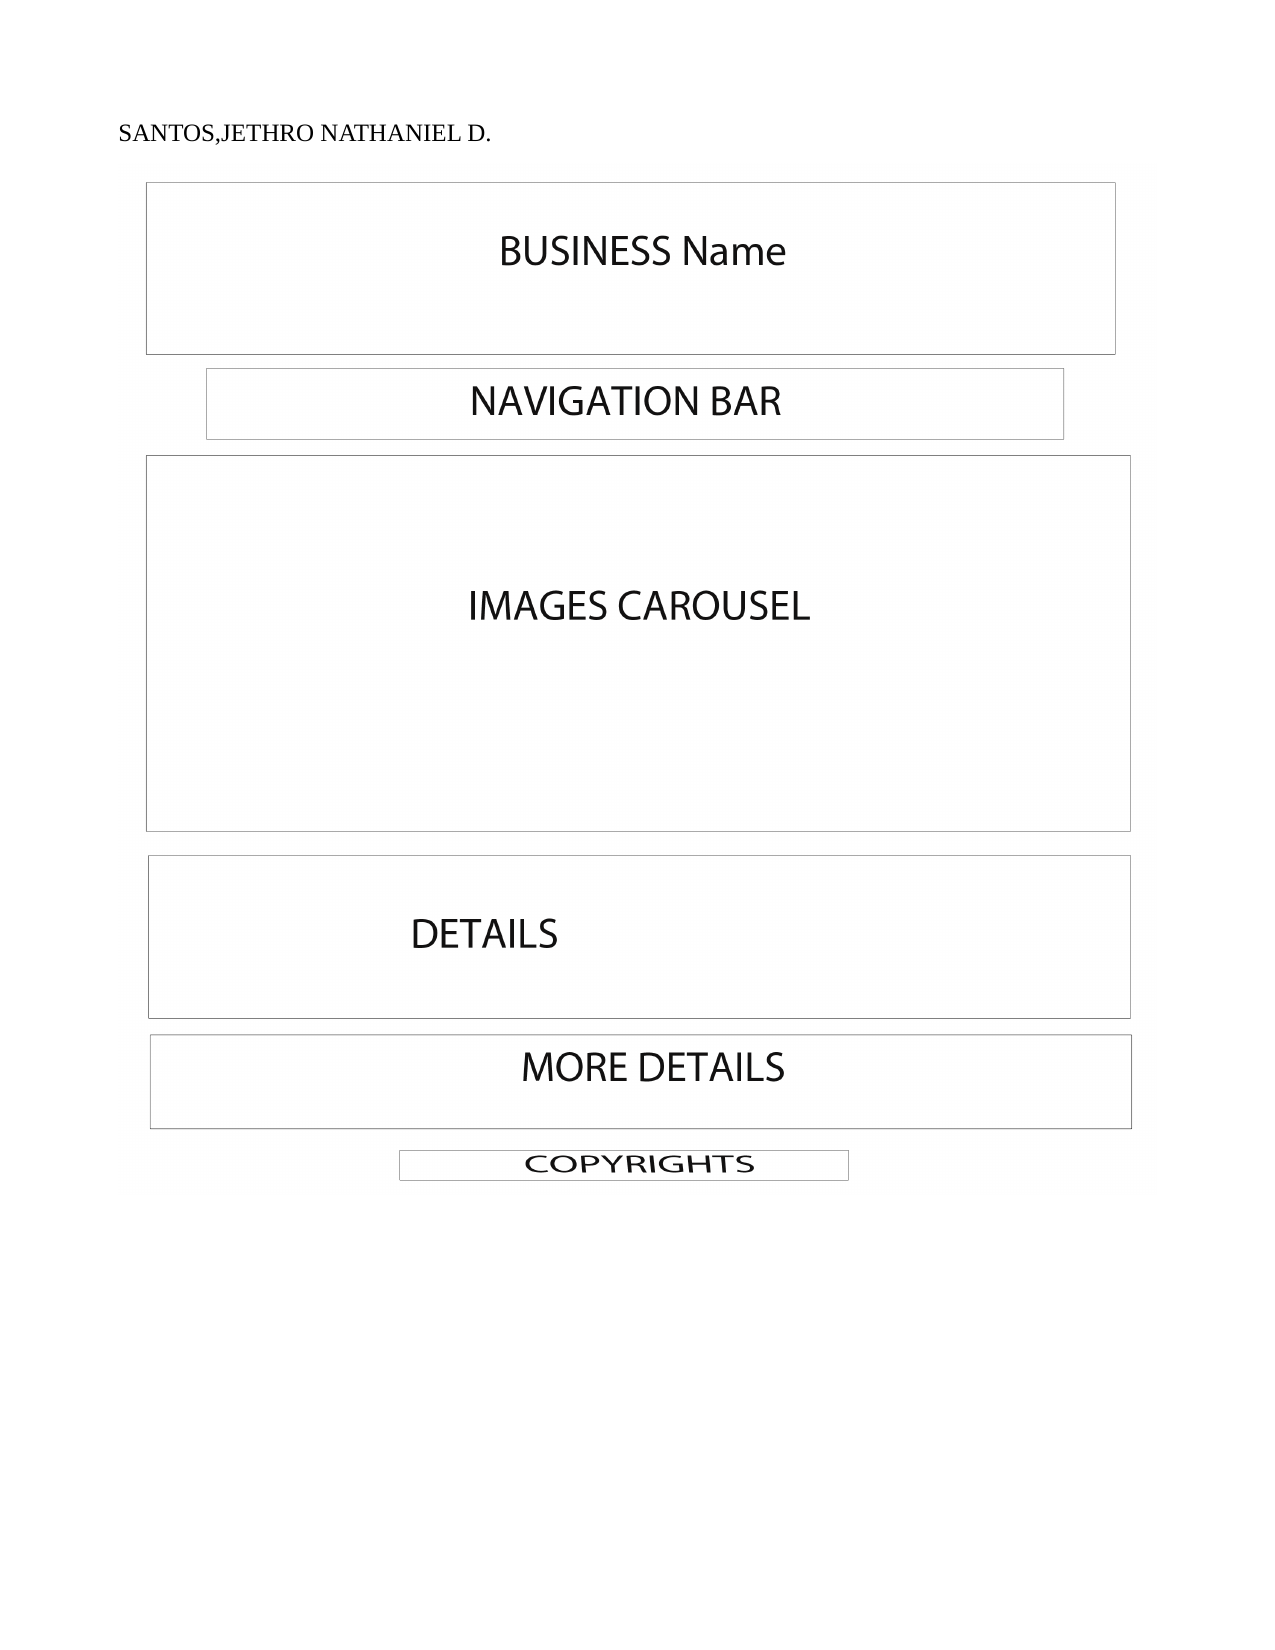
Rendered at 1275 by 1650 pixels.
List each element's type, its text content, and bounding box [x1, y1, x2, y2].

picture [118, 163, 1157, 1195]
text SANTOS,JETHRO NATHANIEL D. [118, 118, 1157, 147]
